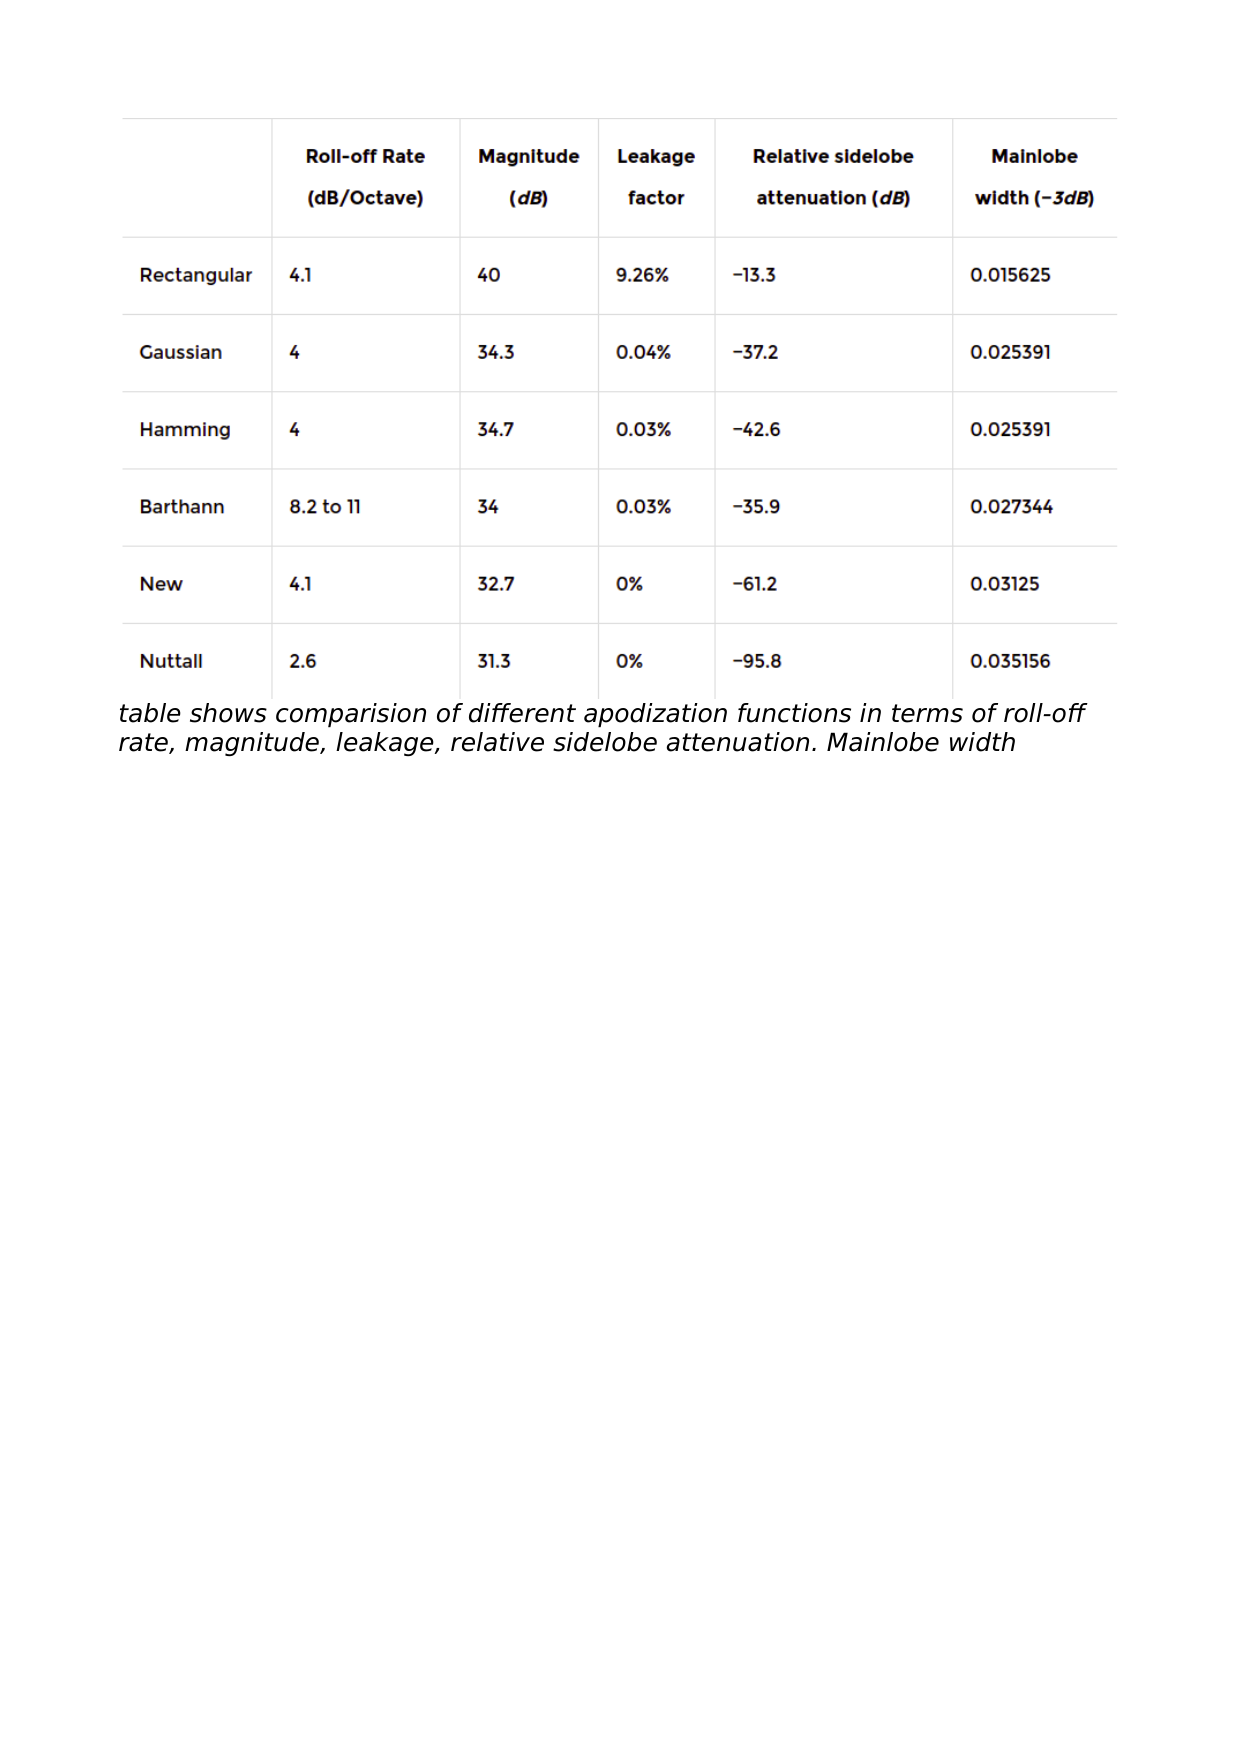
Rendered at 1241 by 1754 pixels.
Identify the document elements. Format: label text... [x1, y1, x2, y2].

picture [118, 118, 1123, 699]
text table shows comparision of different apodization functions in terms of roll-off rate, magnitude, leakage, relative sidelobe attenuation. Mainlobe width [118, 699, 1122, 757]
